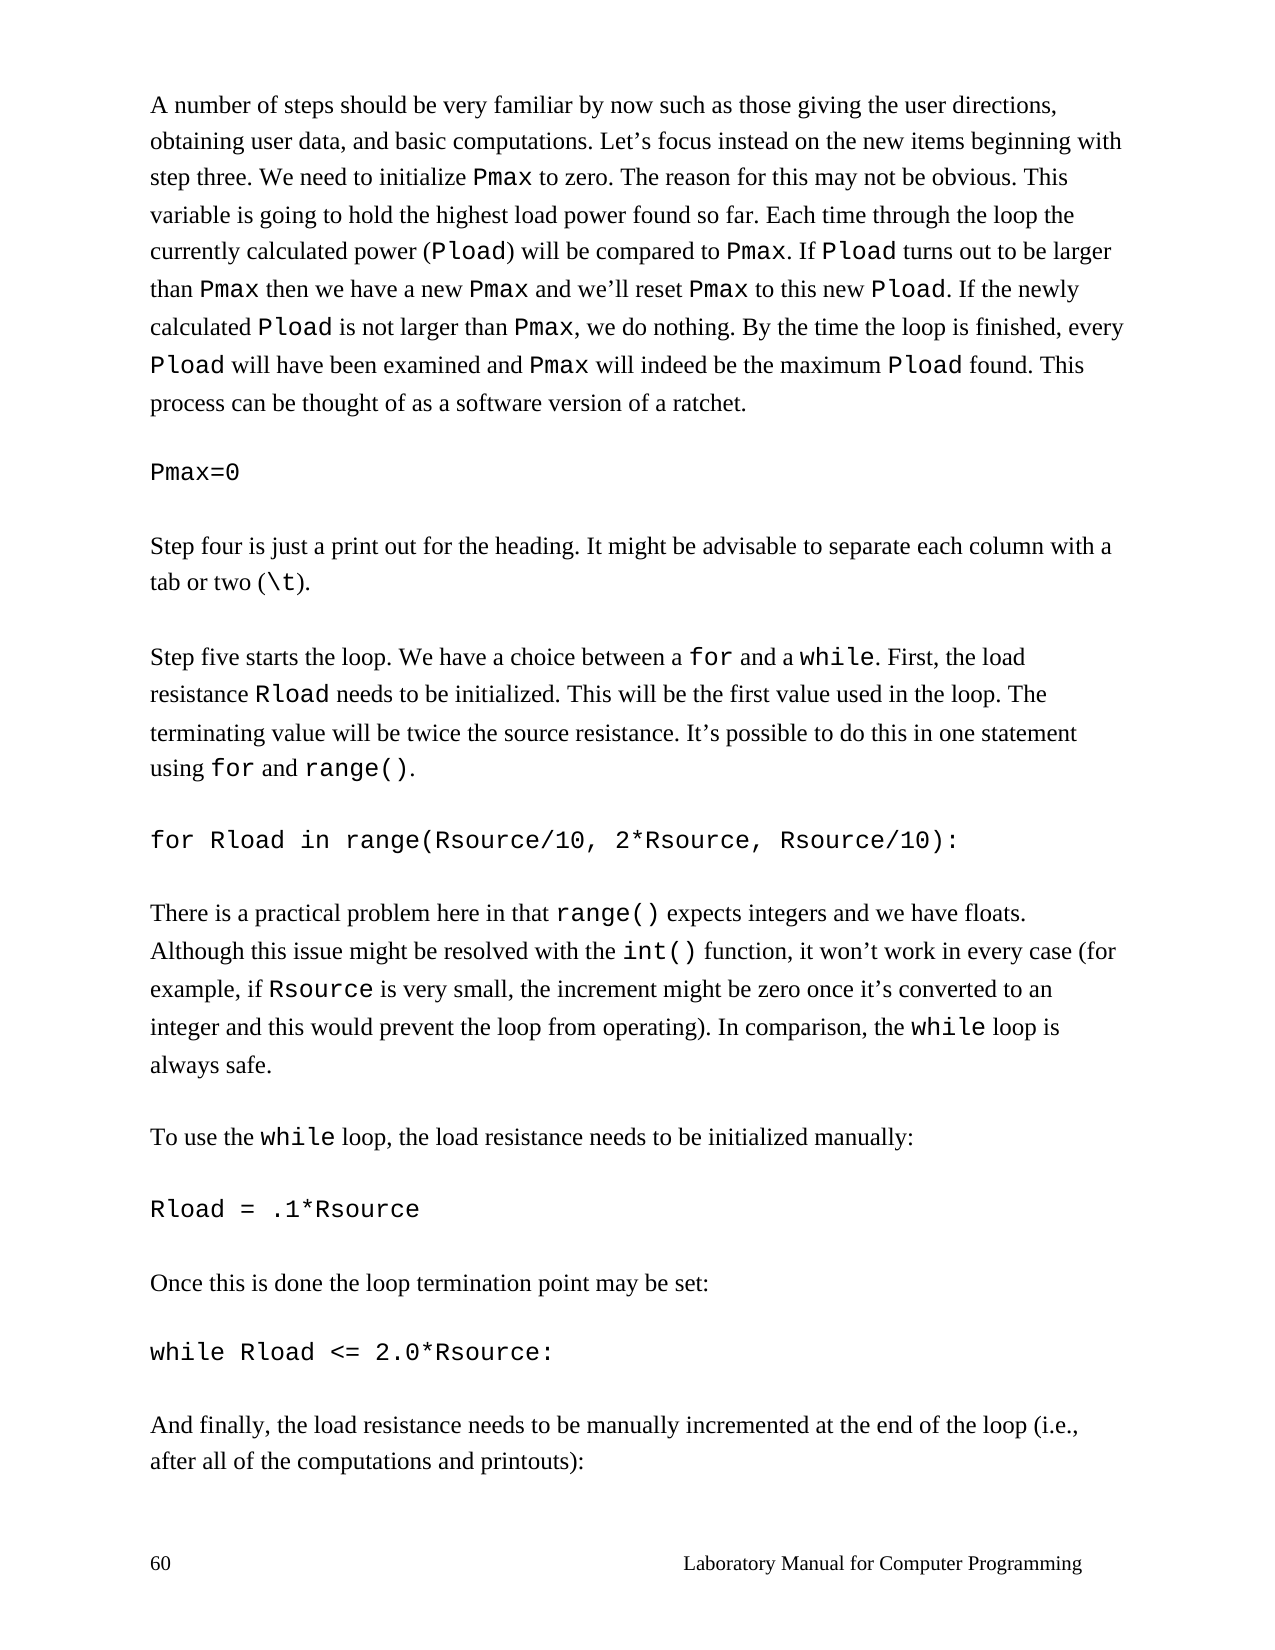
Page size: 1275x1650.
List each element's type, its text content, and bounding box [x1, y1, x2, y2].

text There is a practical problem here in that range() expects integers and we have floats. Although this issue might be resolved with the int() function, it won’t work in every case (for example, if Rsource is very small, the increment might be zero once it’s converted to an integer and this would prevent the loop from operating). In comparison, the while loop is always safe. [150, 898, 1125, 1079]
text And finally, the load resistance needs to be manually incremented at the end of the loop (i.e., after all of the computations and printouts): [150, 1410, 1125, 1475]
text To use the while loop, the load resistance needs to be initialized manually: [150, 1122, 1125, 1153]
text Once this is done the loop termination point may be set: [150, 1268, 1125, 1297]
text Step four is just a print out for the heading. It might be advisable to separate each column with a tab or two (\t). [150, 531, 1125, 598]
text Pmax=0 [150, 460, 1125, 488]
text Step five starts the loop. We have a choice between a for and a while. First, the load resistance Rload needs to be initialized. This will be the first value used in the loop. The terminating value will be twice the source resistance. It’s possible to do this in one statement using for and range(). [150, 642, 1125, 784]
text while Rload <= 2.0*Rsource: [150, 1339, 1125, 1368]
text A number of steps should be very familiar by now such as those giving the user directions, obtaining user data, and basic computations. Let’s focus instead on the new items beginning with step three. We need to initialize Pmax to zero. The reason for this may not be obvious. This variable is going to hold the highest load power found so far. Each time through the loop the currently calculated power (Pload) will be compared to Pmax. If Pload turns out to be larger than Pmax then we have a new Pmax and we’ll reset Pmax to this new Pload. If the newly calculated Pload is not larger than Pmax, we do nothing. By the time the loop is finished, every Pload will have been examined and Pmax will indeed be the maximum Pload found. This process can be thought of as a software version of a ratchet. [150, 90, 1125, 417]
text for Rload in range(Rsource/10, 2*Rsource, Rsource/10): [150, 827, 1125, 856]
text Rload = .1*Rsource [150, 1197, 1125, 1225]
